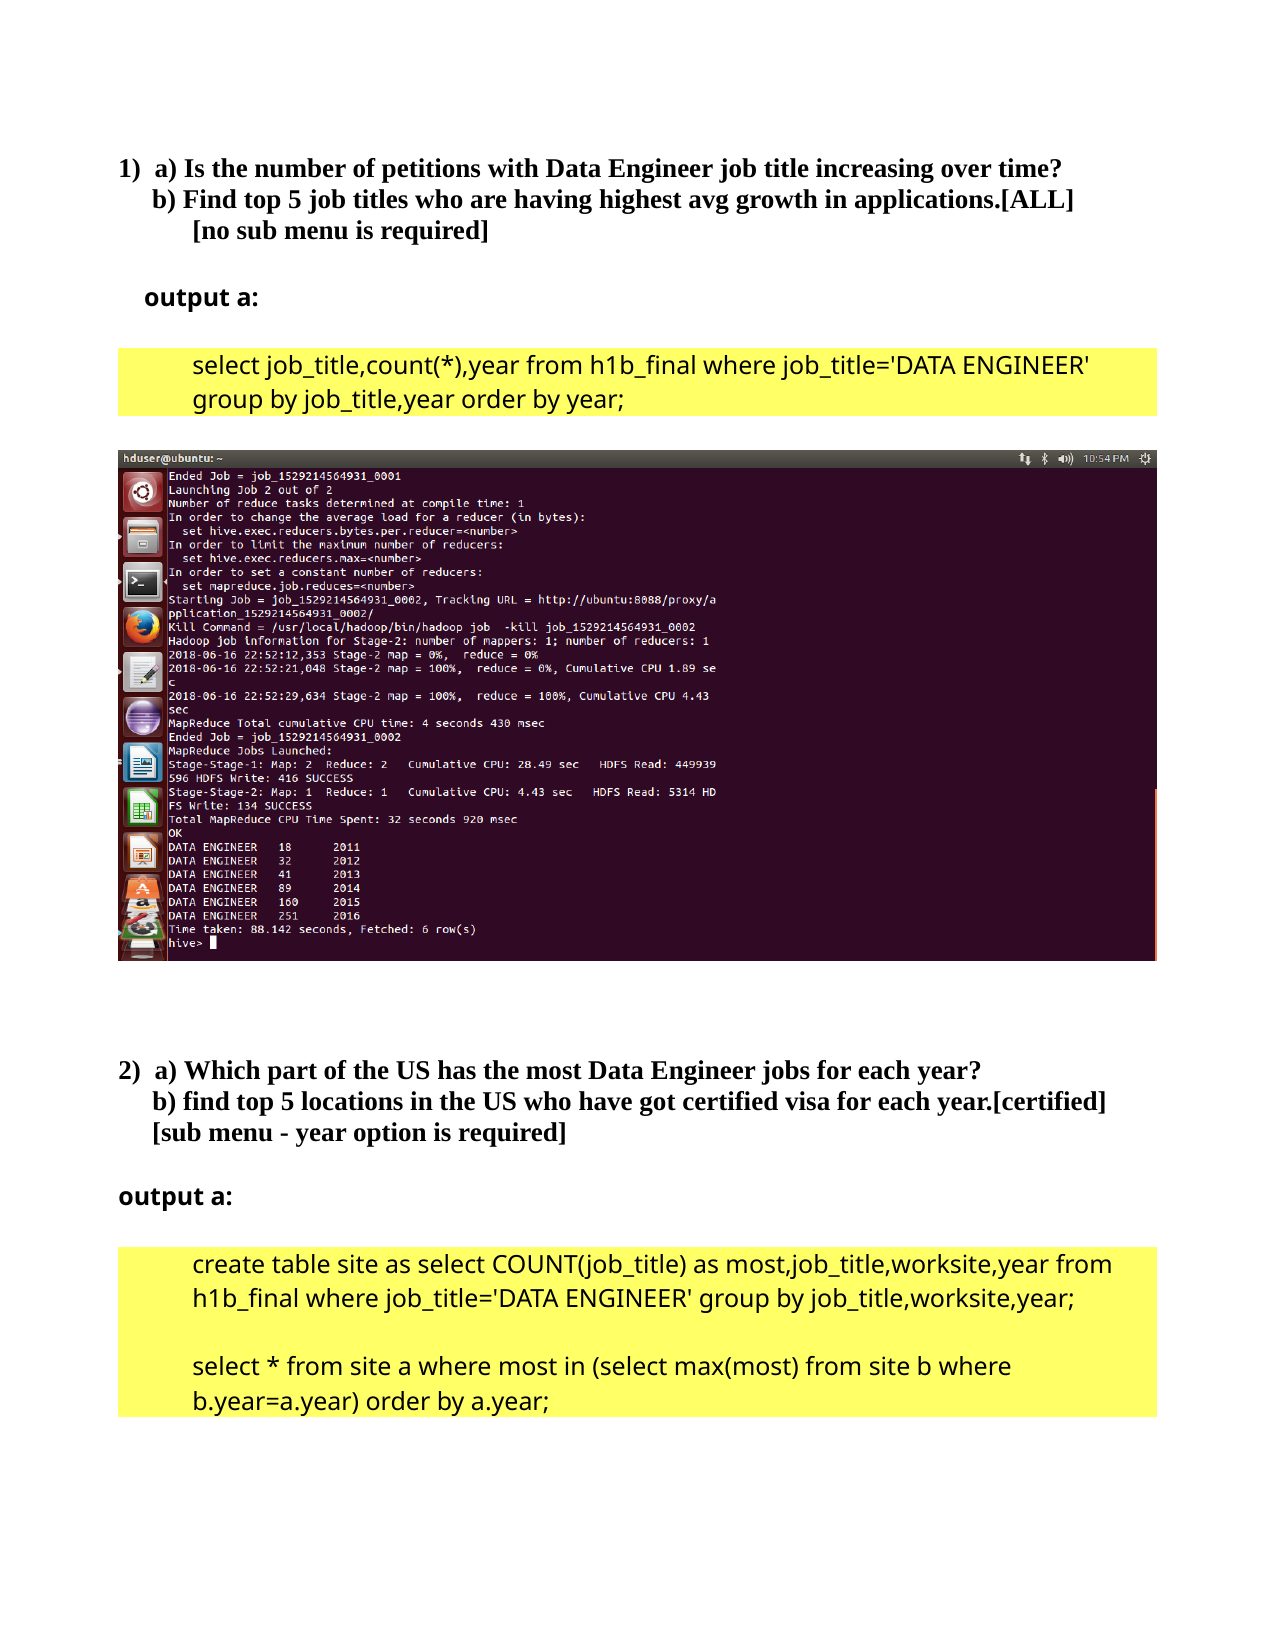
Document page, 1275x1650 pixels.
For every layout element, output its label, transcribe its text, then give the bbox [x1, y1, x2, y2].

text [sub menu - year option is required] [118, 1116, 1157, 1148]
text b) find top 5 locations in the US who have got certified visa for each year.[certified] [118, 1085, 1157, 1116]
text b) Find top 5 job titles who are having highest avg growth in applications.[ALL] [118, 183, 1157, 214]
text create table site as select COUNT(job_title) as most,job_title,worksite,year from h1b_final where job_title='DATA ENGINEER' group by job_title,worksite,year; [118, 1247, 1157, 1315]
text [no sub menu is required] [118, 214, 1157, 246]
text 1) a) Is the number of petitions with Data Engineer job title increasing over time? [118, 152, 1157, 183]
text 2) a) Which part of the US has the most Data Engineer jobs for each year? [118, 1054, 1157, 1085]
text output a: [118, 1179, 1157, 1213]
text select * from site a where most in (select max(most) from site b where b.year=a.year) order by a.year; [118, 1349, 1157, 1417]
text output a: [118, 280, 1157, 314]
picture [118, 450, 1157, 961]
text select job_title,count(*),year from h1b_final where job_title='DATA ENGINEER' group by job_title,year order by year; [118, 348, 1157, 416]
